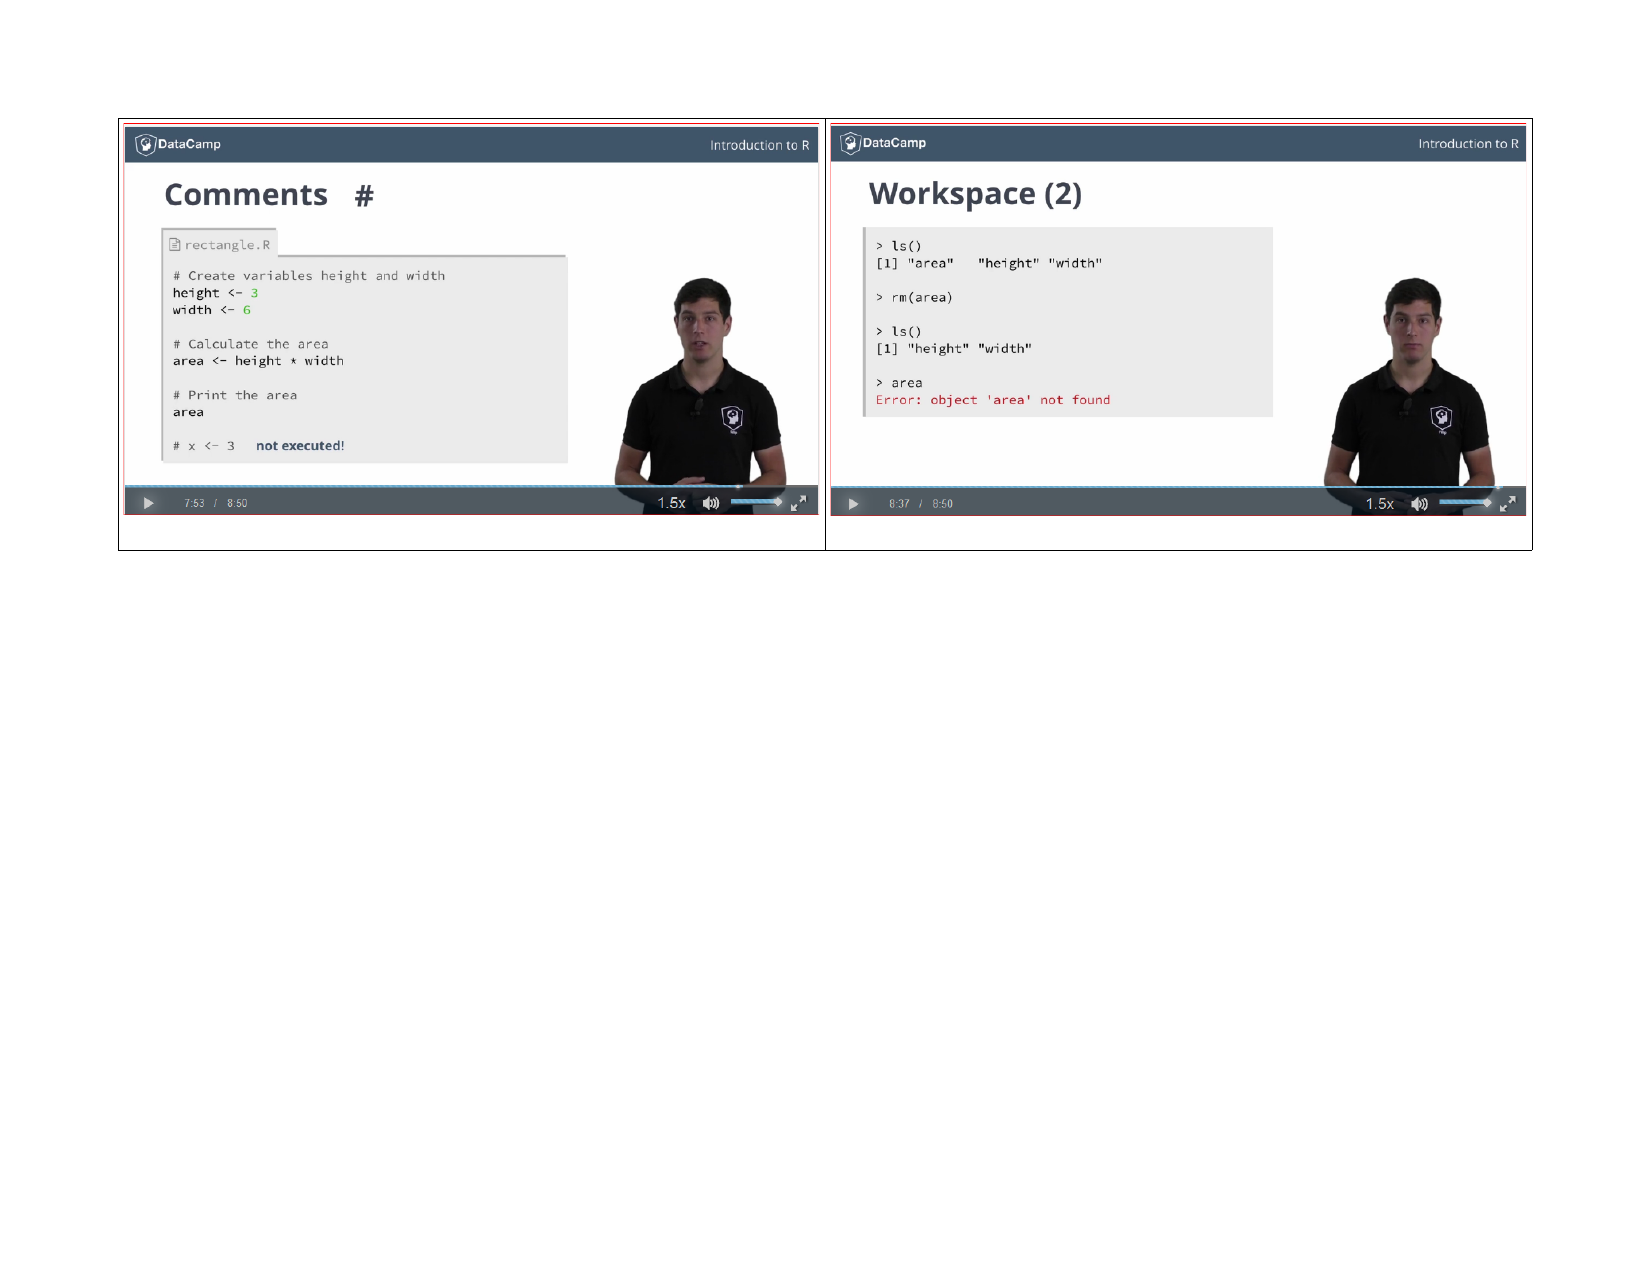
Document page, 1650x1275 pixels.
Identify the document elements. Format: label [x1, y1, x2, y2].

picture [123, 123, 820, 515]
table_cell [119, 119, 825, 550]
picture [830, 123, 1527, 516]
table_cell [826, 119, 1532, 550]
